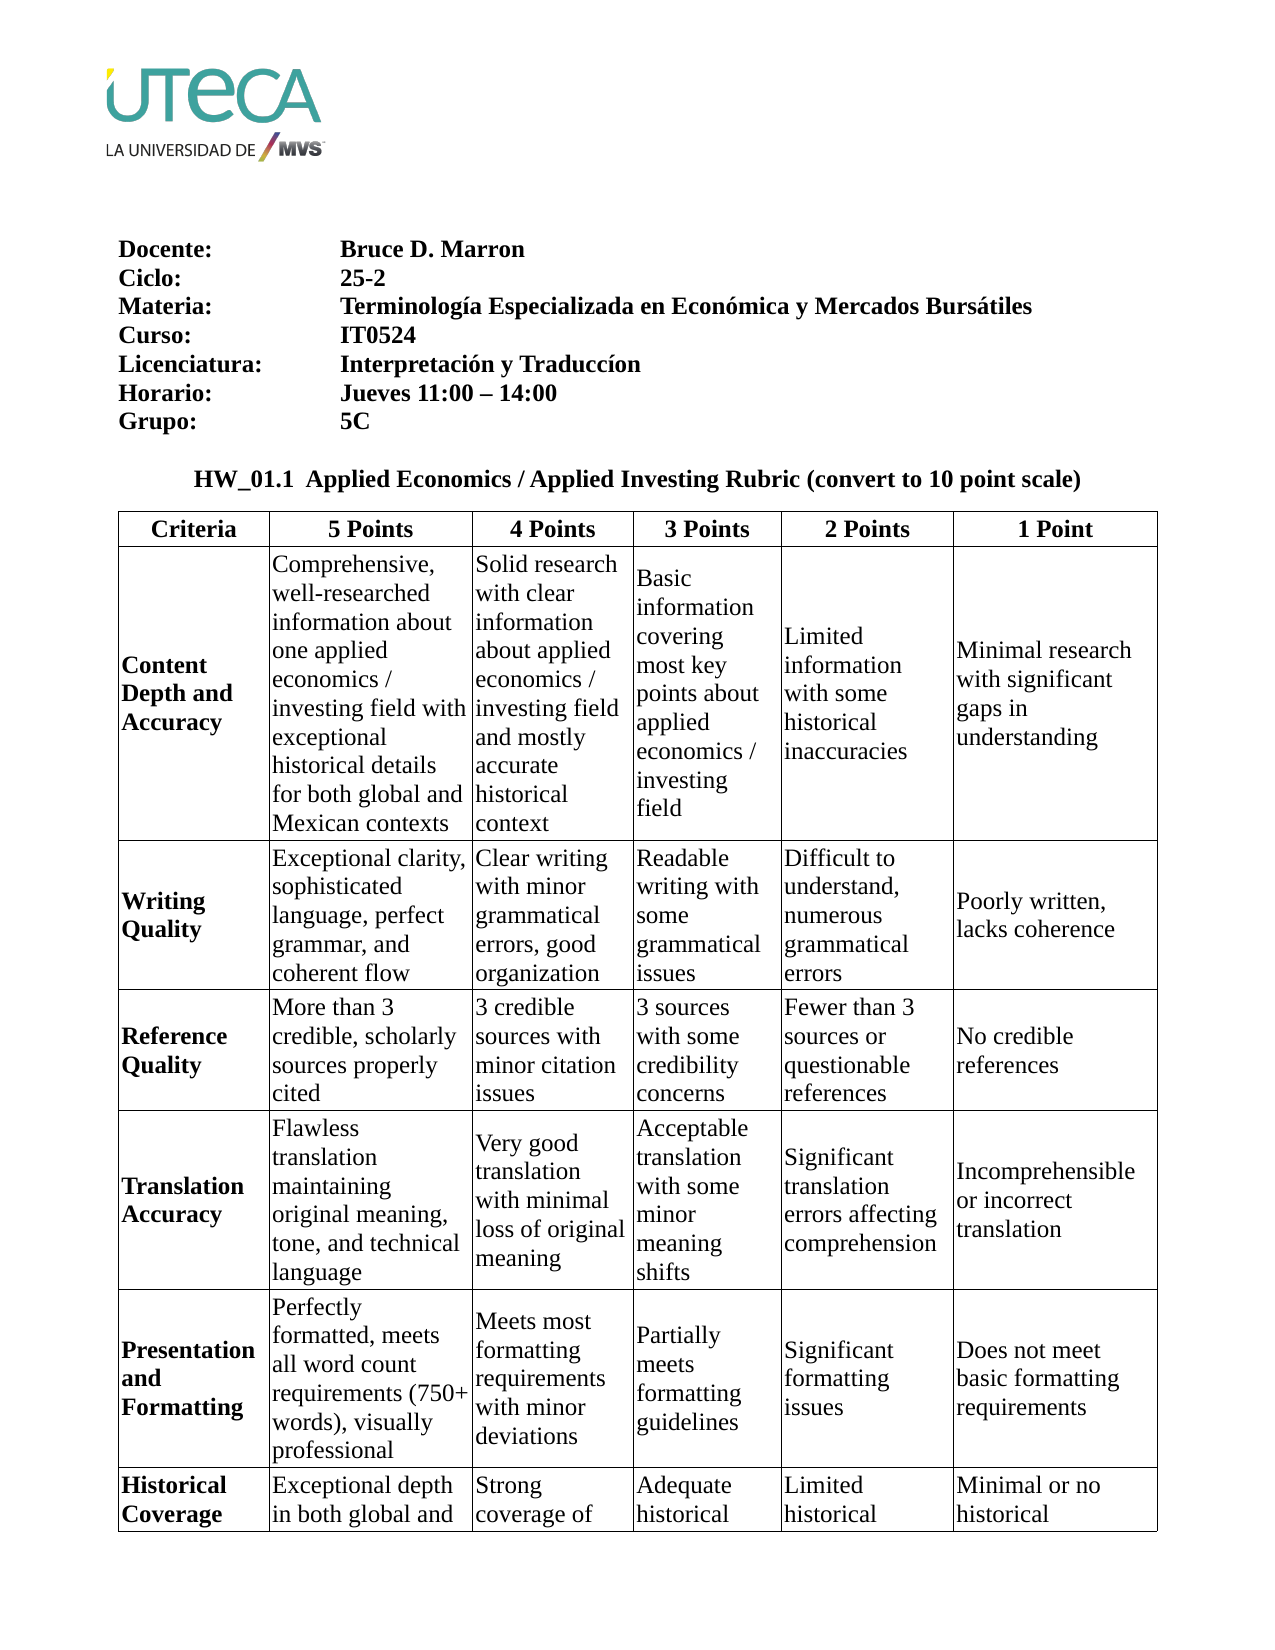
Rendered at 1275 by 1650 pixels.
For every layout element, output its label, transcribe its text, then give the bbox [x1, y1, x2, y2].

table_header 2 Points [782, 512, 953, 546]
text Horario: Jueves 11:00 – 14:00 [118, 378, 1157, 406]
table_cell Minimal research with significant gaps in understanding [954, 547, 1157, 839]
table_cell Perfectly formatted, meets all word count requirements (750+ words), visually professional [270, 1290, 472, 1467]
table_cell Limited information with some historical inaccuracies [782, 547, 953, 839]
table_cell Adequate historical [634, 1468, 781, 1531]
text Materia: Terminología Especializada en Económica y Mercados Bursátiles [118, 291, 1157, 320]
table_cell Translation Accuracy [119, 1111, 269, 1289]
table_cell Significant formatting issues [782, 1290, 953, 1467]
table_cell Comprehensive, well-researched information about one applied economics / investing field with exceptional historical details for both global and Mexican contexts [270, 547, 472, 839]
table_cell Minimal or no historical [954, 1468, 1157, 1531]
table_cell Historical Coverage [119, 1468, 269, 1531]
table_cell 3 credible sources with minor citation issues [473, 990, 633, 1110]
table_cell Solid research with clear information about applied economics / investing field and mostly accurate historical context [473, 547, 633, 839]
table_cell Very good translation with minimal loss of original meaning [473, 1111, 633, 1289]
table_header Criteria [119, 512, 269, 546]
table_header 4 Points [473, 512, 633, 546]
table_cell More than 3 credible, scholarly sources properly cited [270, 990, 472, 1110]
table_cell Incomprehensible or incorrect translation [954, 1111, 1157, 1289]
table_cell Poorly written, lacks coherence [954, 841, 1157, 989]
table_cell Basic information covering most key points about applied economics / investing field [634, 547, 781, 839]
table_header 5 Points [270, 512, 472, 546]
table_cell Presentation and Formatting [119, 1290, 269, 1467]
table_cell Significant translation errors affecting comprehension [782, 1111, 953, 1289]
text Ciclo: 25-2 [118, 263, 1157, 291]
table_cell No credible references [954, 990, 1157, 1110]
table_header 3 Points [634, 512, 781, 546]
table_cell Reference Quality [119, 990, 269, 1110]
table_cell Readable writing with some grammatical issues [634, 841, 781, 989]
table_cell Exceptional clarity, sophisticated language, perfect grammar, and coherent flow [270, 841, 472, 989]
table_header 1 Point [954, 512, 1157, 546]
table_cell Flawless translation maintaining original meaning, tone, and technical language [270, 1111, 472, 1289]
text Grupo: 5C [118, 406, 1157, 435]
text Curso: IT0524 [118, 320, 1157, 349]
table_cell Does not meet basic formatting requirements [954, 1290, 1157, 1467]
table_cell Content Depth and Accuracy [119, 547, 269, 839]
table_cell Partially meets formatting guidelines [634, 1290, 781, 1467]
table_cell Difficult to understand, numerous grammatical errors [782, 841, 953, 989]
picture [104, 64, 328, 166]
table_cell Writing Quality [119, 841, 269, 989]
table_cell Exceptional depth in both global and [270, 1468, 472, 1531]
table_cell Limited historical [782, 1468, 953, 1531]
table_cell Fewer than 3 sources or questionable references [782, 990, 953, 1110]
table_cell Meets most formatting requirements with minor deviations [473, 1290, 633, 1467]
table_cell 3 sources with some credibility concerns [634, 990, 781, 1110]
text HW_01.1 Applied Economics / Applied Investing Rubric (convert to 10 point scale) [118, 464, 1157, 493]
table_cell Acceptable translation with some minor meaning shifts [634, 1111, 781, 1289]
table_cell Clear writing with minor grammatical errors, good organization [473, 841, 633, 989]
text Docente: Bruce D. Marron [118, 234, 1157, 263]
table_cell Strong coverage of [473, 1468, 633, 1531]
text Licenciatura: Interpretación y Traduccíon [118, 349, 1157, 378]
